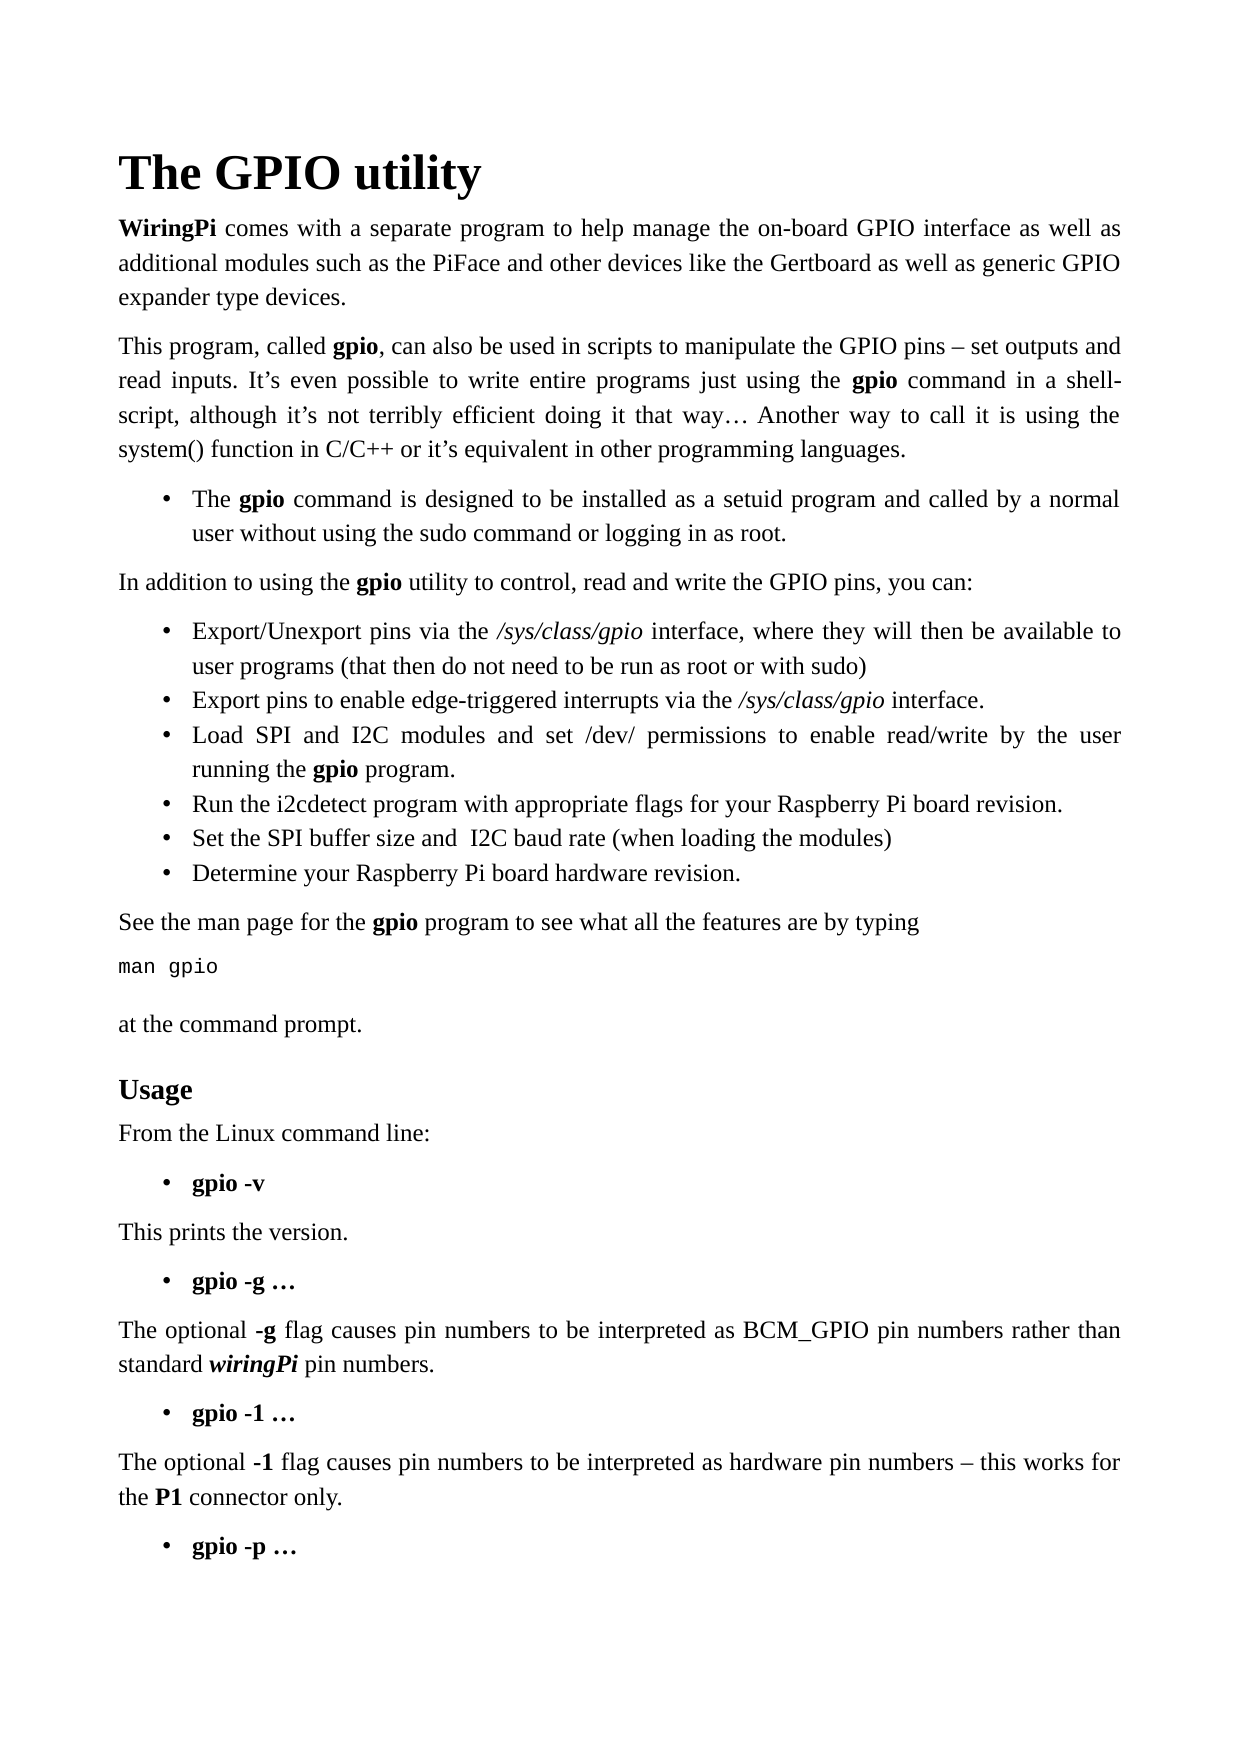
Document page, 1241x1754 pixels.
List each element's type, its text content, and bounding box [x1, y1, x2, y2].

text at the command prompt. [118, 1009, 1122, 1038]
text WiringPi comes with a separate program to help manage the on-board GPIO interface as well as additional modules such as the PiFace and other devices like the Gertboard as well as generic GPIO expander type devices. [118, 213, 1122, 311]
list Export pins to enable edge-triggered interrupts via the /sys/class/gpio interface. [162, 685, 1122, 714]
list gpio -v [162, 1168, 1122, 1196]
text From the Linux command line: [118, 1118, 1122, 1147]
subtitle The GPIO utility [118, 143, 1122, 201]
text The optional -g flag causes pin numbers to be interpreted as BCM_GPIO pin numbers rather than standard wiringPi pin numbers. [118, 1315, 1122, 1378]
text In addition to using the gpio utility to control, read and write the GPIO pins, you can: [118, 567, 1122, 596]
list The gpio command is designed to be installed as a setuid program and called by a normal user without using the sudo command or logging in as root. [162, 484, 1122, 547]
list Run the i2cdetect program with appropriate flags for your Raspberry Pi board revision. [162, 789, 1122, 817]
list Determine your Raspberry Pi board hardware revision. [162, 858, 1122, 886]
list gpio -g … [162, 1266, 1122, 1294]
list gpio -1 … [162, 1398, 1122, 1427]
text The optional -1 flag causes pin numbers to be interpreted as hardware pin numbers – this works for the P1 connector only. [118, 1447, 1122, 1511]
text This program, called gpio, can also be used in scripts to manipulate the GPIO pins – set outputs and read inputs. It’s even possible to write entire programs just using the gpio command in a shell-script, although it’s not terribly efficient doing it that way… Another way to call it is using the system() function in C/C++ or it’s equivalent in other programming languages. [118, 331, 1122, 463]
list Export/Unexport pins via the /sys/class/gpio interface, where they will then be available to user programs (that then do not need to be run as root or with sudo) [162, 616, 1122, 679]
list Set the SPI buffer size and I2C baud rate (when loading the modules) [162, 823, 1122, 852]
list Load SPI and I2C modules and set /dev/ permissions to enable read/write by the user running the gpio program. [162, 720, 1122, 783]
list gpio -p … [162, 1531, 1122, 1560]
text See the man page for the gpio program to see what all the features are by typing [118, 907, 1122, 935]
text This prints the version. [118, 1217, 1122, 1245]
subtitle Usage [118, 1072, 1122, 1106]
text man gpio [118, 956, 1122, 979]
